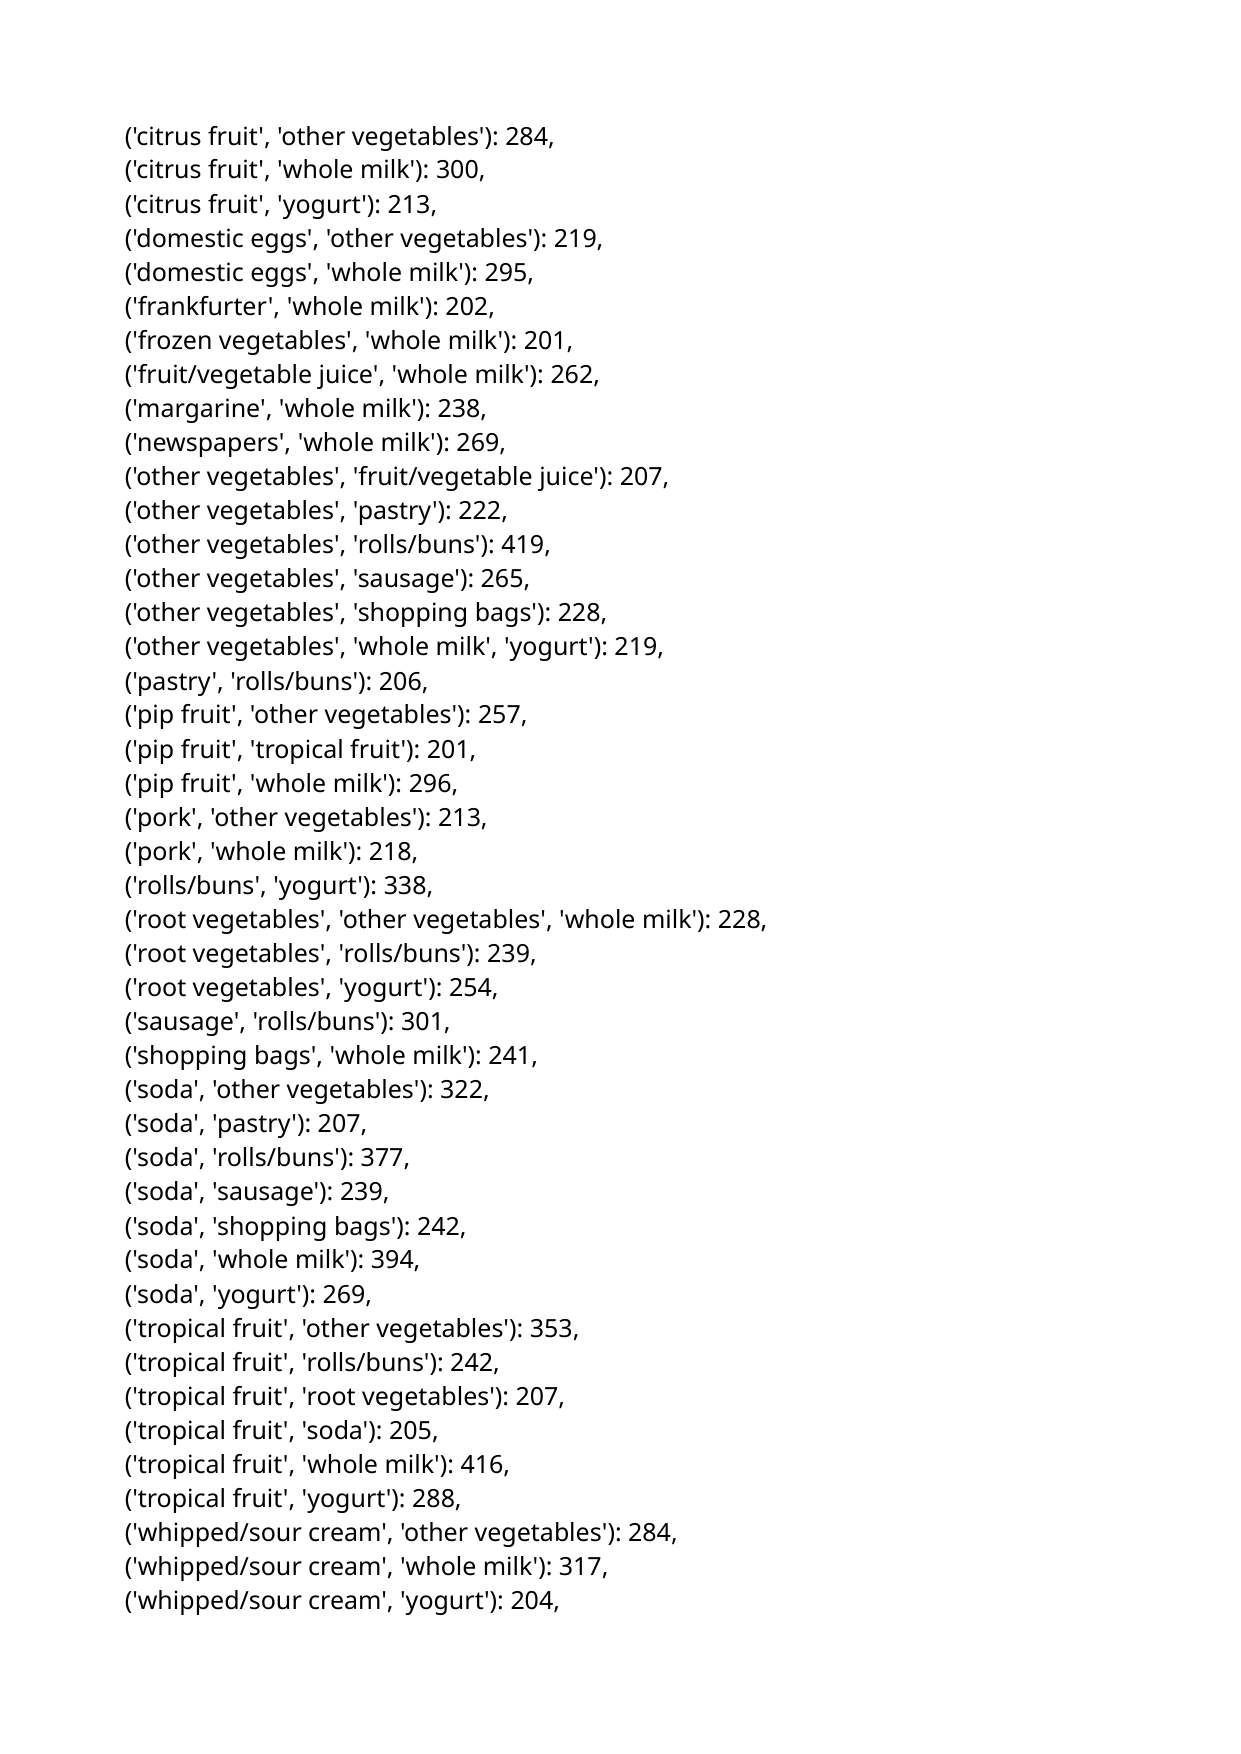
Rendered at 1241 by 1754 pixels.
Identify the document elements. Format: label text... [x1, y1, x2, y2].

text ('soda', 'yogurt'): 269, [118, 1276, 1122, 1310]
text ('rolls/buns', 'yogurt'): 338, [118, 867, 1122, 902]
text ('frankfurter', 'whole milk'): 202, [118, 288, 1122, 322]
text ('other vegetables', 'whole milk', 'yogurt'): 219, [118, 629, 1122, 663]
text ('citrus fruit', 'other vegetables'): 284, [118, 118, 1122, 152]
text ('tropical fruit', 'whole milk'): 416, [118, 1447, 1122, 1481]
text ('citrus fruit', 'whole milk'): 300, [118, 152, 1122, 186]
text ('soda', 'sausage'): 239, [118, 1174, 1122, 1208]
text ('pip fruit', 'other vegetables'): 257, [118, 697, 1122, 731]
text ('shopping bags', 'whole milk'): 241, [118, 1038, 1122, 1072]
text ('root vegetables', 'rolls/buns'): 239, [118, 936, 1122, 970]
text ('margarine', 'whole milk'): 238, [118, 391, 1122, 425]
text ('fruit/vegetable juice', 'whole milk'): 262, [118, 357, 1122, 391]
text ('whipped/sour cream', 'other vegetables'): 284, [118, 1515, 1122, 1549]
text ('pork', 'whole milk'): 218, [118, 833, 1122, 867]
text ('newspapers', 'whole milk'): 269, [118, 425, 1122, 459]
text ('domestic eggs', 'other vegetables'): 219, [118, 220, 1122, 254]
text ('frozen vegetables', 'whole milk'): 201, [118, 322, 1122, 357]
text ('other vegetables', 'rolls/buns'): 419, [118, 527, 1122, 561]
text ('other vegetables', 'pastry'): 222, [118, 493, 1122, 527]
text ('tropical fruit', 'root vegetables'): 207, [118, 1378, 1122, 1412]
text ('soda', 'shopping bags'): 242, [118, 1208, 1122, 1242]
text ('other vegetables', 'sausage'): 265, [118, 561, 1122, 595]
text ('soda', 'pastry'): 207, [118, 1106, 1122, 1140]
text ('pip fruit', 'whole milk'): 296, [118, 765, 1122, 799]
text ('tropical fruit', 'yogurt'): 288, [118, 1481, 1122, 1515]
text ('soda', 'other vegetables'): 322, [118, 1072, 1122, 1106]
text ('other vegetables', 'fruit/vegetable juice'): 207, [118, 459, 1122, 493]
text ('pastry', 'rolls/buns'): 206, [118, 663, 1122, 697]
text ('tropical fruit', 'soda'): 205, [118, 1412, 1122, 1447]
text ('whipped/sour cream', 'whole milk'): 317, [118, 1549, 1122, 1583]
text ('citrus fruit', 'yogurt'): 213, [118, 186, 1122, 220]
text ('domestic eggs', 'whole milk'): 295, [118, 254, 1122, 288]
text ('other vegetables', 'shopping bags'): 228, [118, 595, 1122, 629]
text ('soda', 'rolls/buns'): 377, [118, 1140, 1122, 1174]
text ('root vegetables', 'other vegetables', 'whole milk'): 228, [118, 902, 1122, 936]
text ('tropical fruit', 'other vegetables'): 353, [118, 1310, 1122, 1344]
text ('root vegetables', 'yogurt'): 254, [118, 970, 1122, 1004]
text ('sausage', 'rolls/buns'): 301, [118, 1004, 1122, 1038]
text ('pork', 'other vegetables'): 213, [118, 799, 1122, 833]
text ('whipped/sour cream', 'yogurt'): 204, [118, 1583, 1122, 1617]
text ('pip fruit', 'tropical fruit'): 201, [118, 731, 1122, 765]
text ('tropical fruit', 'rolls/buns'): 242, [118, 1344, 1122, 1378]
text ('soda', 'whole milk'): 394, [118, 1242, 1122, 1276]
